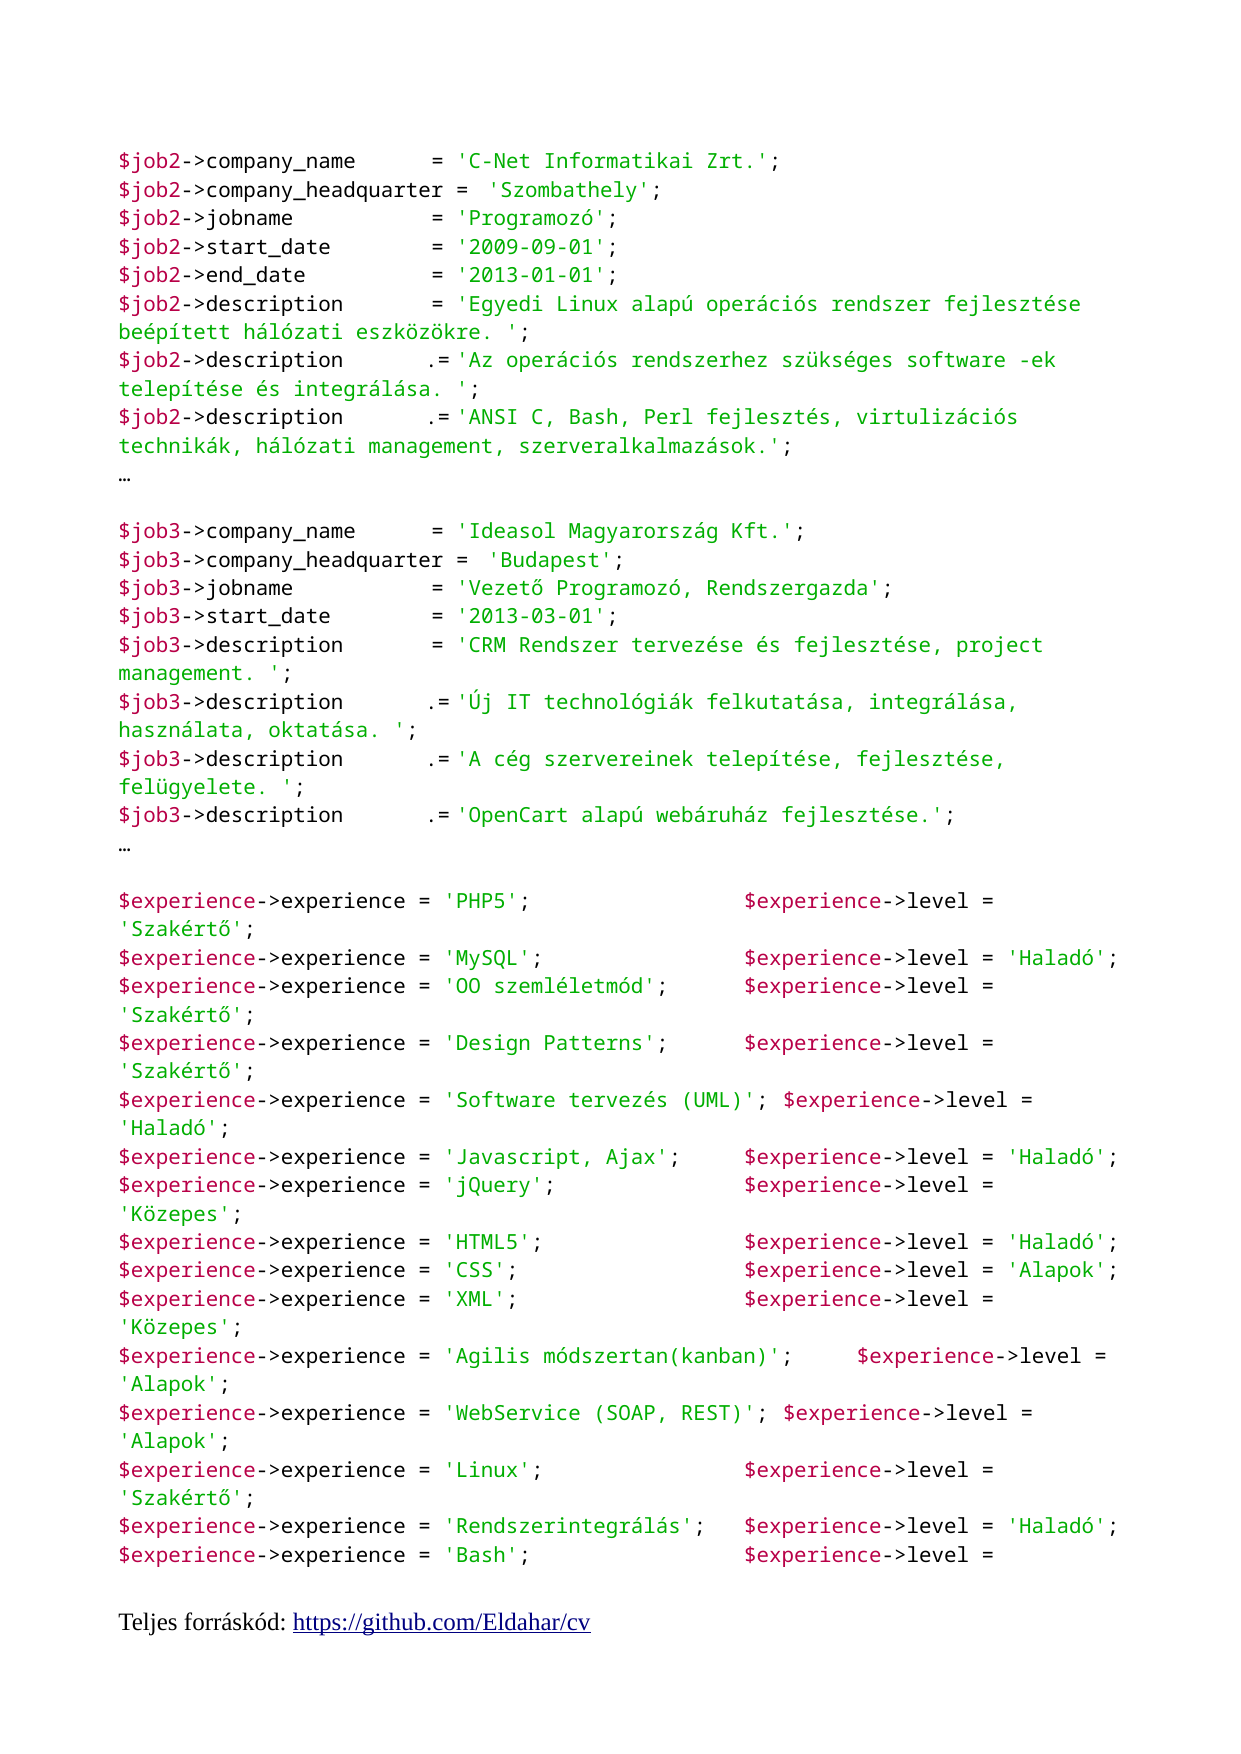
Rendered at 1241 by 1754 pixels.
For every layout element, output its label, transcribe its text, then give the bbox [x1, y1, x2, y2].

text $job2->start_date = '2009-09-01'; [118, 232, 1122, 260]
text $experience->experience = 'WebService (SOAP, REST)'; $experience->level = 'Alapok'; [118, 1398, 1122, 1455]
text $job3->description = 'CRM Rendszer tervezése és fejlesztése, project management. '; [118, 630, 1122, 687]
text $experience->experience = 'MySQL'; $experience->level = 'Haladó'; [118, 943, 1122, 971]
text … [118, 829, 1122, 857]
text $job2->description .= 'ANSI C, Bash, Perl fejlesztés, virtulizációs technikák, hálózati management, szerveralkalmazások.'; [118, 402, 1122, 459]
text $experience->experience = 'XML'; $experience->level = 'Közepes'; [118, 1284, 1122, 1341]
text $job2->jobname = 'Programozó'; [118, 203, 1122, 232]
text $job3->description .= 'Új IT technológiák felkutatása, integrálása, használata, oktatása. '; [118, 687, 1122, 744]
text $experience->experience = 'PHP5'; $experience->level = 'Szakértő'; [118, 886, 1122, 943]
text $job3->description .= 'A cég szervereinek telepítése, fejlesztése, felügyelete. '; [118, 744, 1122, 801]
text $job2->company_name = 'C-Net Informatikai Zrt.'; [118, 147, 1122, 175]
text $experience->experience = 'Rendszerintegrálás'; $experience->level = 'Haladó'; [118, 1512, 1122, 1540]
text $experience->experience = 'Software tervezés (UML)'; $experience->level = 'Haladó'; [118, 1085, 1122, 1142]
text $job2->description .= 'Az operációs rendszerhez szükséges software -ek telepítése és integrálása. '; [118, 346, 1122, 402]
text $job3->description .= 'OpenCart alapú webáruház fejlesztése.'; [118, 801, 1122, 829]
text $experience->experience = 'Agilis módszertan(kanban)'; $experience->level = 'Alapok'; [118, 1341, 1122, 1398]
text $job3->company_headquarter = 'Budapest'; [118, 545, 1122, 573]
text $experience->experience = 'HTML5'; $experience->level = 'Haladó'; [118, 1227, 1122, 1256]
text $experience->experience = 'jQuery'; $experience->level = 'Közepes'; [118, 1170, 1122, 1227]
text $job2->company_headquarter = 'Szombathely'; [118, 175, 1122, 203]
text $experience->experience = 'Linux'; $experience->level = 'Szakértő'; [118, 1455, 1122, 1512]
text … [118, 459, 1122, 488]
text $experience->experience = 'Javascript, Ajax'; $experience->level = 'Haladó'; [118, 1142, 1122, 1170]
text $job3->start_date = '2013-03-01'; [118, 602, 1122, 630]
text $job3->company_name = 'Ideasol Magyarország Kft.'; [118, 516, 1122, 545]
text $experience->experience = 'OO szemléletmód'; $experience->level = 'Szakértő'; [118, 971, 1122, 1028]
text $experience->experience = 'CSS'; $experience->level = 'Alapok'; [118, 1256, 1122, 1284]
text $job3->jobname = 'Vezető Programozó, Rendszergazda'; [118, 573, 1122, 602]
text $experience->experience = 'Bash'; $experience->level = [118, 1540, 1122, 1568]
text $job2->description = 'Egyedi Linux alapú operációs rendszer fejlesztése beépített hálózati eszközökre. '; [118, 289, 1122, 346]
text $job2->end_date = '2013-01-01'; [118, 260, 1122, 289]
text $experience->experience = 'Design Patterns'; $experience->level = 'Szakértő'; [118, 1028, 1122, 1085]
